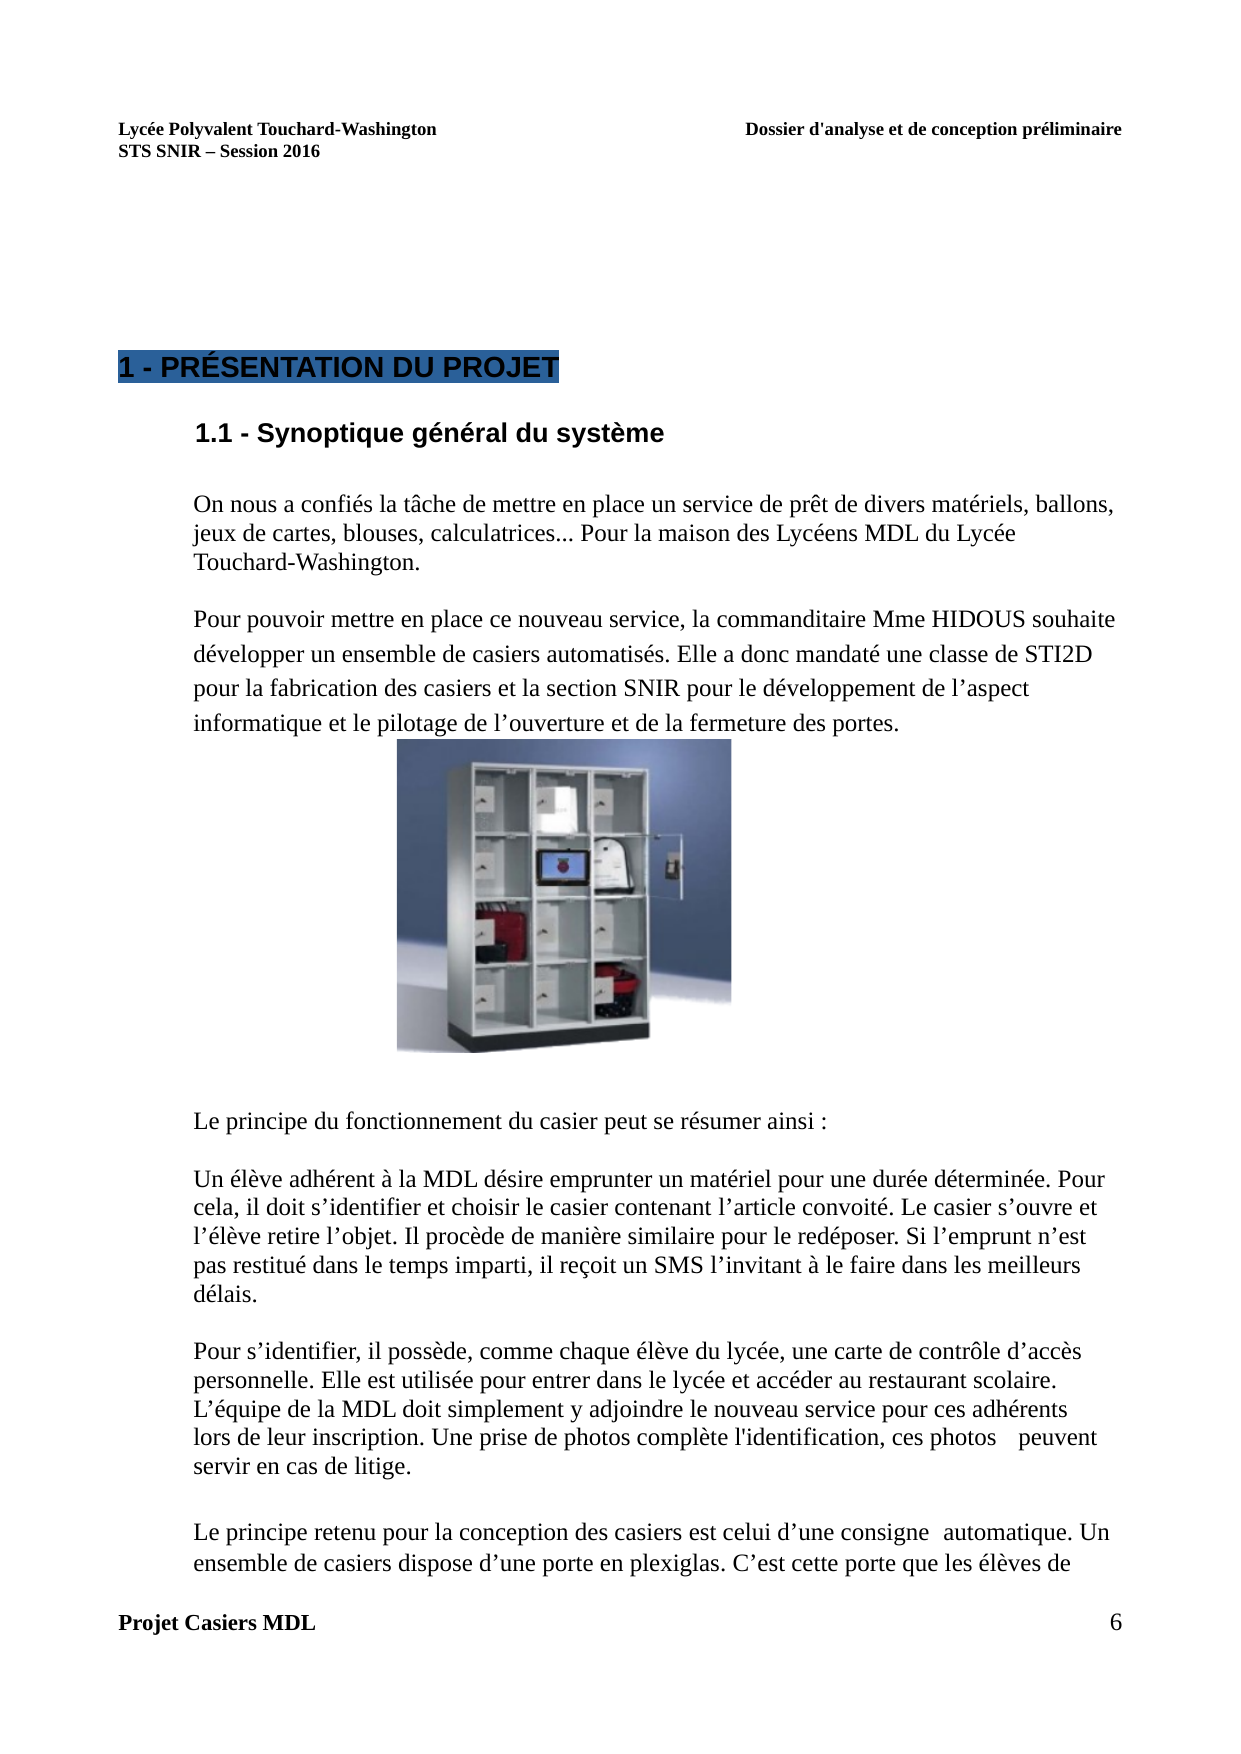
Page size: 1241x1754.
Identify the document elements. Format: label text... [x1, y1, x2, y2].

text Un élève adhérent à la MDL désire emprunter un matériel pour une durée déterminée. Pour cela, il doit s’identifier et choisir le casier contenant l’article convoité. Le casier s’ouvre et l’élève retire l’objet. Il procède de manière similaire pour le redéposer. Si l’emprunt n’est pas restitué dans le temps imparti, il reçoit un SMS l’invitant à le faire dans les meilleurs délais. [118, 1164, 1122, 1307]
text On nous a confiés la tâche de mettre en place un service de prêt de divers matériels, ballons, jeux de cartes, blouses, calculatrices... Pour la maison des Lycéens MDL du Lycée Touchard-Washington. [118, 489, 1122, 576]
subtitle 1 - PRÉSENTATION DU PROJET [118, 350, 1122, 383]
picture [396, 739, 732, 1053]
subtitle 1.1 - Synoptique général du système [195, 417, 1122, 448]
text Pour s’identifier, il possède, comme chaque élève du lycée, une carte de contrôle d’accès personnelle. Elle est utilisée pour entrer dans le lycée et accéder au restaurant scolaire. L’équipe de la MDL doit simplement y adjoindre le nouveau service pour ces adhérents lors de leur inscription. Une prise de photos complète l'identification, ces photos peuvent servir en cas de litige. [118, 1336, 1122, 1480]
text Le principe retenu pour la conception des casiers est celui d’une consigne automatique. Un ensemble de casiers dispose d’une porte en plexiglas. C’est cette porte que les élèves de [118, 1514, 1122, 1577]
text Pour pouvoir mettre en place ce nouveau service, la commanditaire Mme HIDOUS souhaite développer un ensemble de casiers automatisés. Elle a donc mandaté une classe de STI2D pour la fabrication des casiers et la section SNIR pour le développement de l’aspect informatique et le pilotage de l’ouverture et de la fermeture des portes. [118, 604, 1122, 736]
text Le principe du fonctionnement du casier peut se résumer ainsi : [118, 1106, 1122, 1135]
